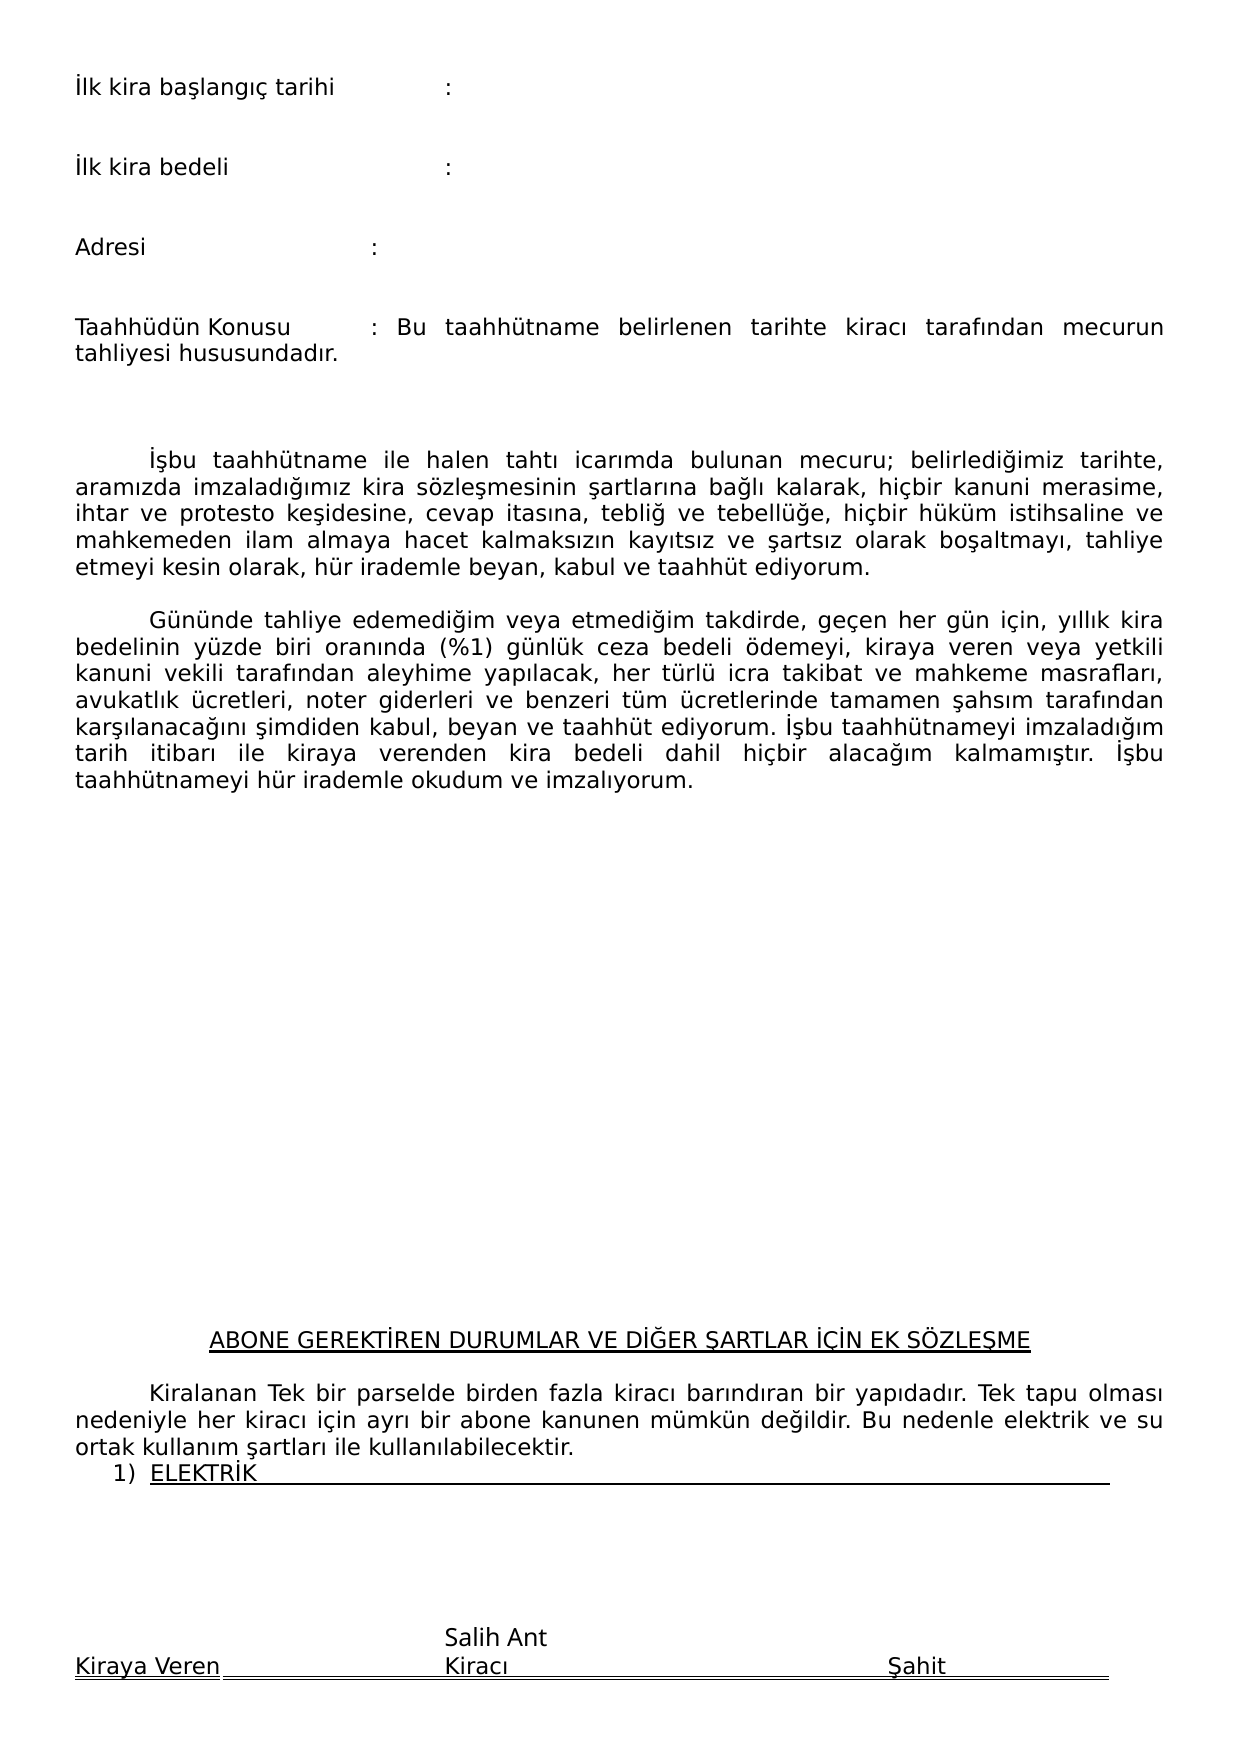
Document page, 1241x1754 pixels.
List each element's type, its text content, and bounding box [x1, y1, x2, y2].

text İlk kira başlangıç tarihi : [75, 74, 1165, 100]
text İlk kira bedeli : [75, 154, 1165, 180]
text Taahhüdün Konusu : Bu taahhütname belirlenen tarihte kiracı tarafından mecurun tahliyesi hususundadır. [75, 314, 1165, 367]
text Kiralanan Tek bir parselde birden fazla kiracı barındıran bir yapıdadır. Tek tapu olması nedeniyle her kiracı için ayrı bir abone kanunen mümkün değildir. Bu nedenle elektrik ve su ortak kullanım şartları ile kullanılabilecektir. [75, 1380, 1165, 1460]
text Adresi : [75, 234, 1165, 260]
text Gününde tahliye edemediğim veya etmediğim takdirde, geçen her gün için, yıllık kira bedelinin yüzde biri oranında (%1) günlük ceza bedeli ödemeyi, kiraya veren veya yetkili kanuni vekili tarafından aleyhime yapılacak, her türlü icra takibat ve mahkeme masrafları, avukatlık ücretleri, noter giderleri ve benzeri tüm ücretlerinde tamamen şahsım tarafından karşılanacağını şimdiden kabul, beyan ve taahhüt ediyorum. İşbu taahhütnameyi imzaladığım tarih itibarı ile kiraya verenden kira bedeli dahil hiçbir alacağım kalmamıştır. İşbu taahhütnameyi hür irademle okudum ve imzalıyorum. [75, 607, 1165, 794]
text ABONE GEREKTİREN DURUMLAR VE DİĞER ŞARTLAR İÇİN EK SÖZLEŞME [75, 1327, 1165, 1354]
text İşbu taahhütname ile halen tahtı icarımda bulunan mecuru; belirlediğimiz tarihte, aramızda imzaladığımız kira sözleşmesinin şartlarına bağlı kalarak, hiçbir kanuni merasime, ihtar ve protesto keşidesine, cevap itasına, tebliğ ve tebellüğe, hiçbir hüküm istihsaline ve mahkemeden ilam almaya hacet kalmaksızın kayıtsız ve şartsız olarak boşaltmayı, tahliye etmeyi kesin olarak, hür irademle beyan, kabul ve taahhüt ediyorum. [75, 447, 1165, 580]
list ELEKTRİK [112, 1460, 1165, 1487]
